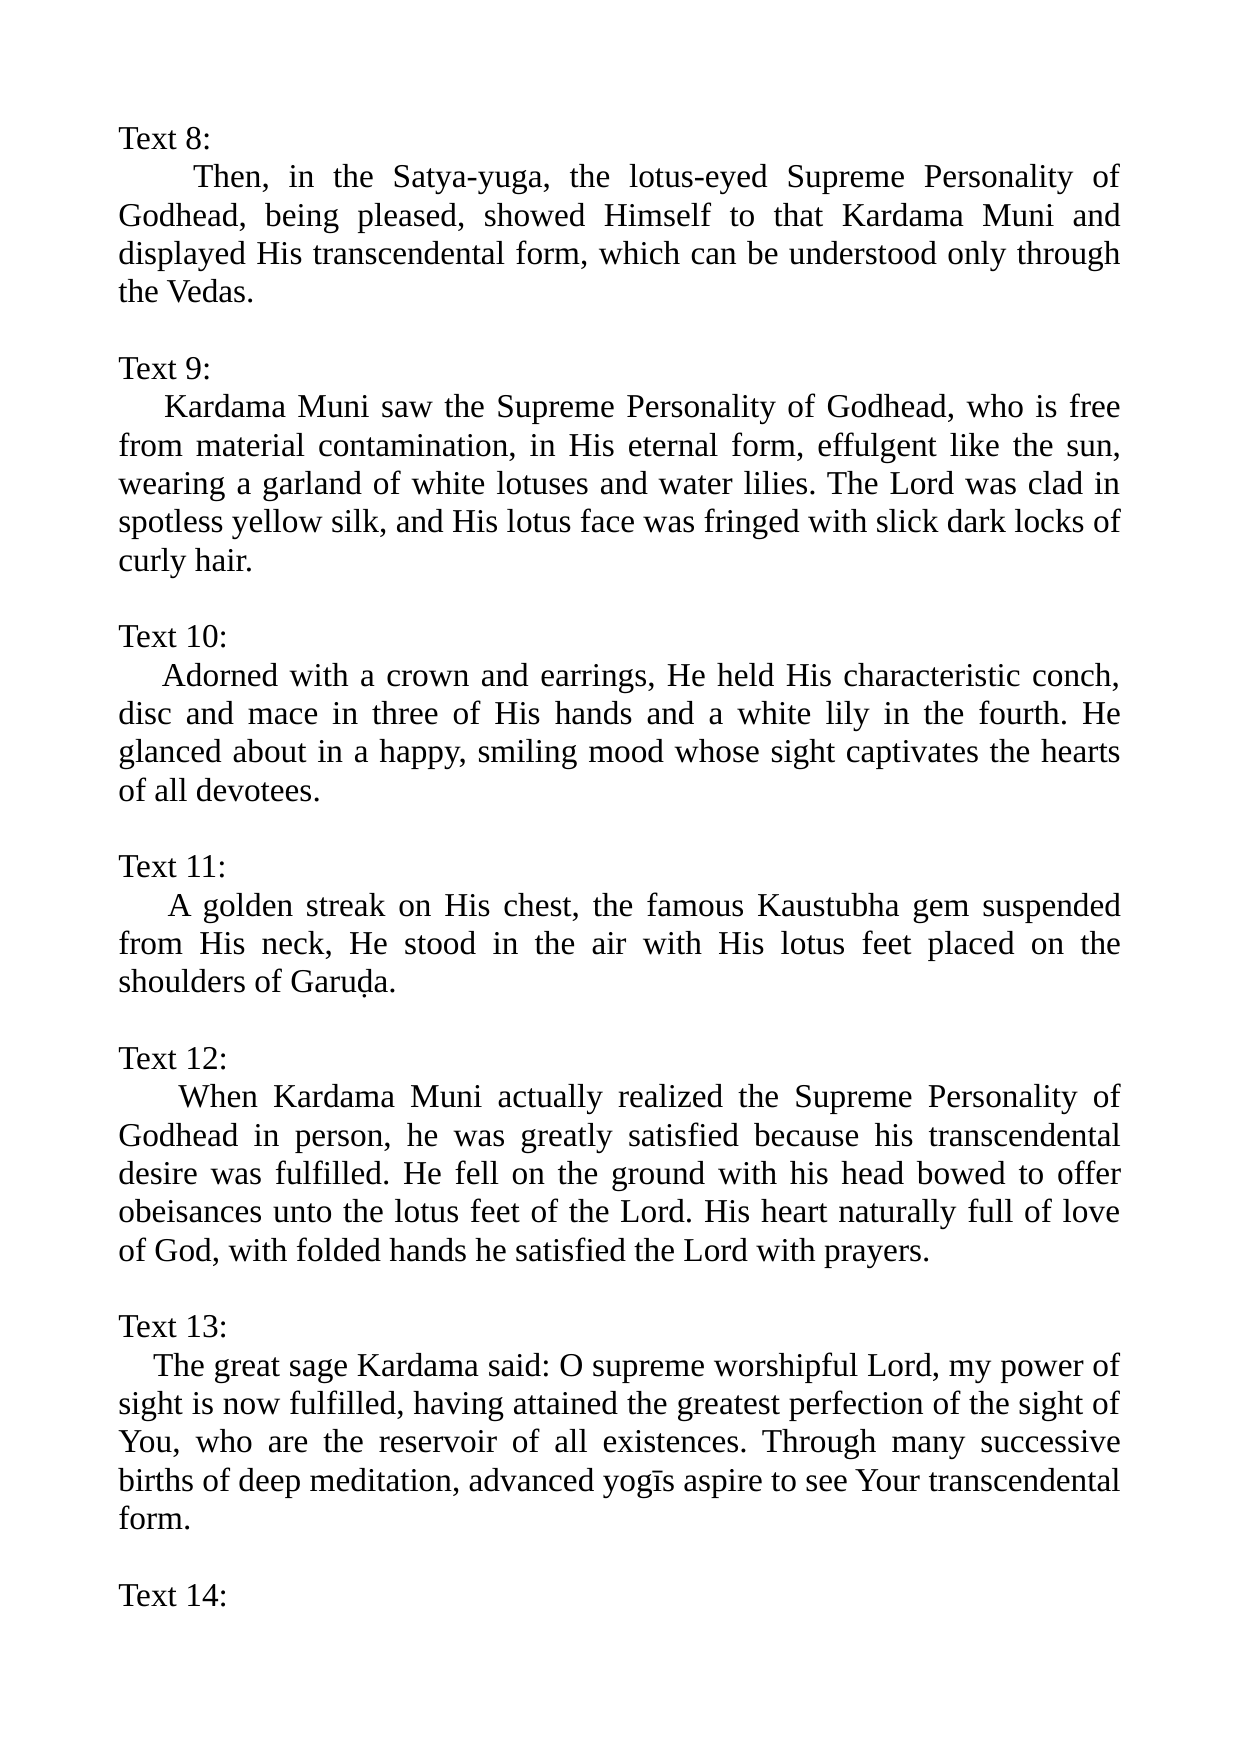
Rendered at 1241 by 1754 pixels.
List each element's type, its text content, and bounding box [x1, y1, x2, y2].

text Text 8: [118, 118, 1122, 156]
text Text 9: [118, 348, 1122, 386]
text Adorned with a crown and earrings, He held His characteristic conch, disc and mace in three of His hands and a white lily in the fourth. He glanced about in a happy, smiling mood whose sight captivates the hearts of all devotees. [118, 655, 1122, 808]
text Text 11: [118, 846, 1122, 885]
text Text 12: [118, 1038, 1122, 1076]
text Text 13: [118, 1306, 1122, 1345]
text Kardama Muni saw the Supreme Personality of Godhead, who is free from material contamination, in His eternal form, effulgent like the sun, wearing a garland of white lotuses and water lilies. The Lord was clad in spotless yellow silk, and His lotus face was fringed with slick dark locks of curly hair. [118, 386, 1122, 578]
text Text 14: [118, 1575, 1122, 1613]
text Text 10: [118, 616, 1122, 655]
text When Kardama Muni actually realized the Supreme Personality of Godhead in person, he was greatly satisfied because his transcendental desire was fulfilled. He fell on the ground with his head bowed to offer obeisances unto the lotus feet of the Lord. His heart naturally full of love of God, with folded hands he satisfied the Lord with prayers. [118, 1076, 1122, 1268]
text A golden streak on His chest, the famous Kaustubha gem suspended from His neck, He stood in the air with His lotus feet placed on the shoulders of Garuḍa. [118, 885, 1122, 1000]
text The great sage Kardama said: O supreme worshipful Lord, my power of sight is now fulfilled, having attained the greatest perfection of the sight of You, who are the reservoir of all existences. Through many successive births of deep meditation, advanced yogīs aspire to see Your transcendental form. [118, 1345, 1122, 1536]
text Then, in the Satya-yuga, the lotus-eyed Supreme Personality of Godhead, being pleased, showed Himself to that Kardama Muni and displayed His transcendental form, which can be understood only through the Vedas. [118, 156, 1122, 310]
